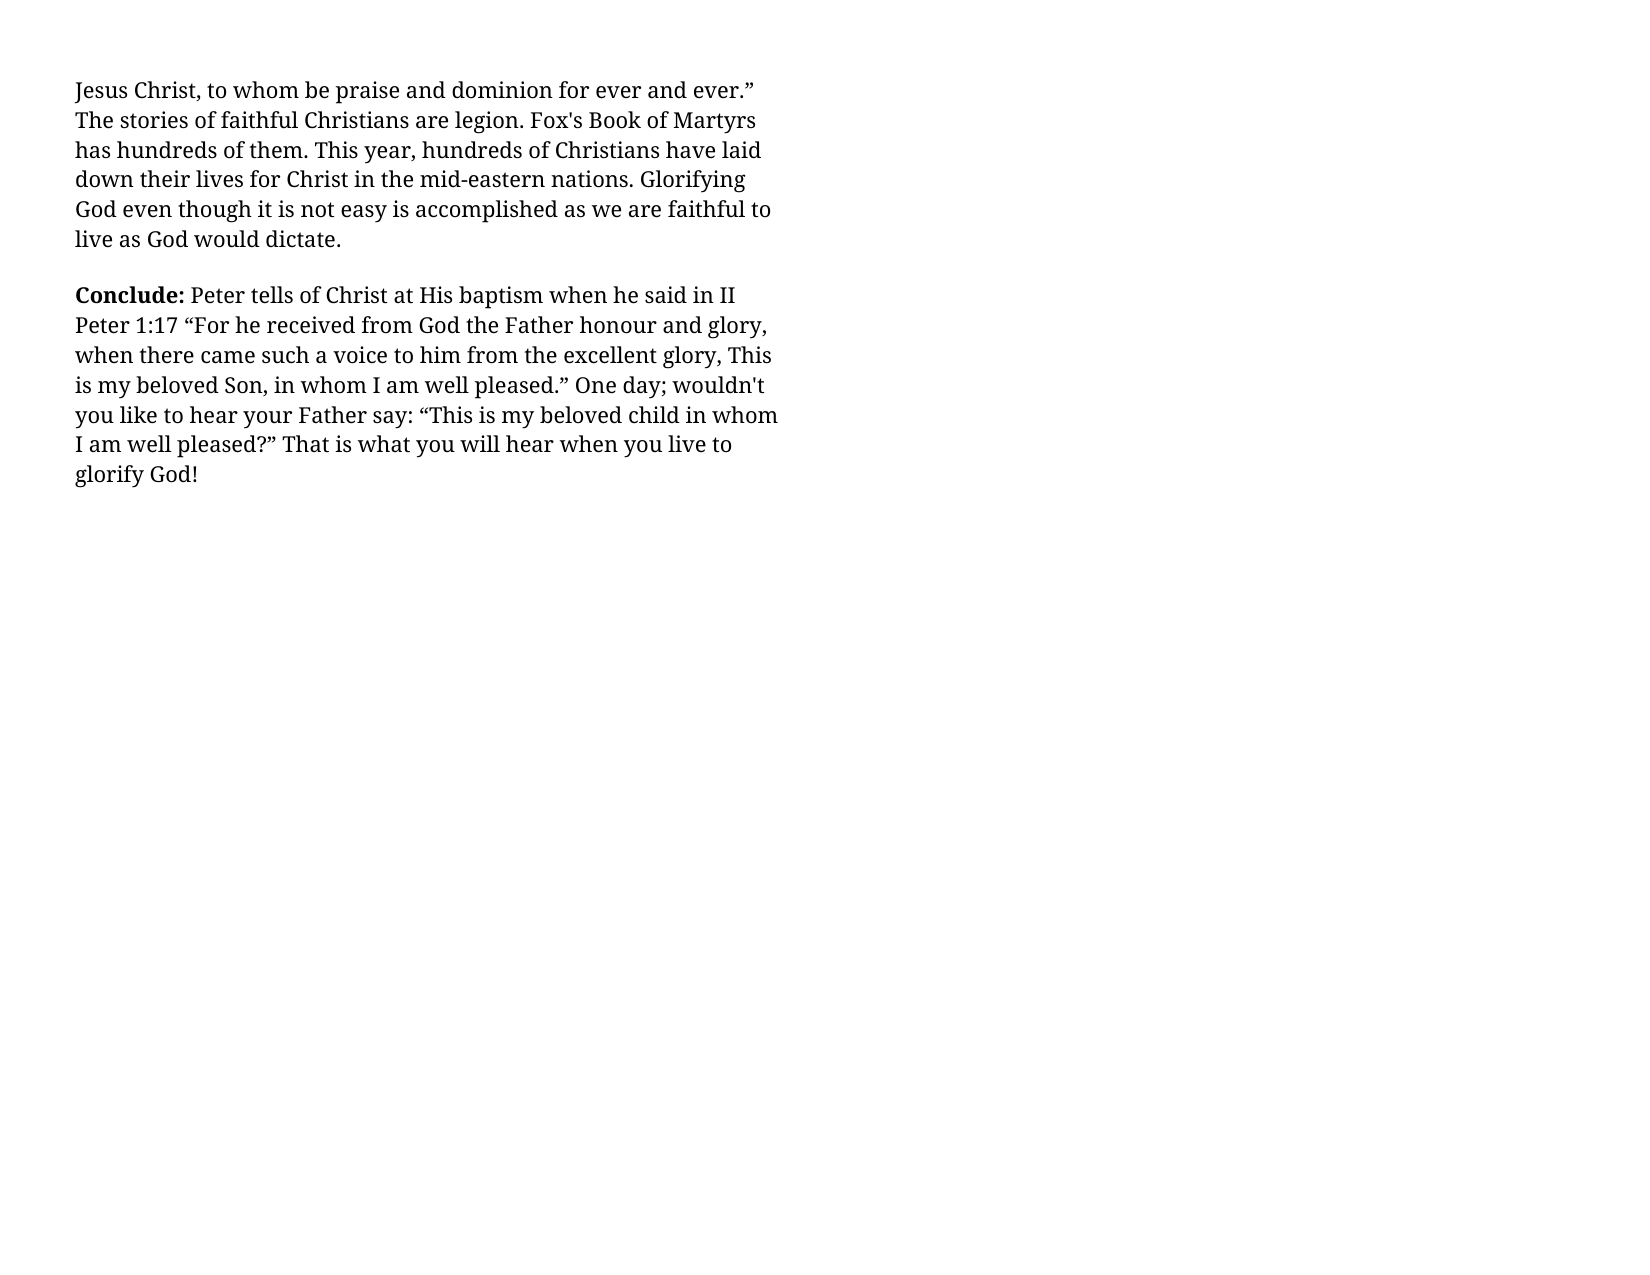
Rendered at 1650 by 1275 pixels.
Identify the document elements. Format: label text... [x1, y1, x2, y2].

text Conclude: Peter tells of Christ at His baptism when he said in II Peter 1:17 “For he received from God the Father honour and glory, when there came such a voice to him from the excellent glory, This is my beloved Son, in whom I am well pleased.” One day; wouldn't you like to hear your Father say: “This is my beloved child in whom I am well pleased?” That is what you will hear when you live to glorify God! [75, 280, 787, 489]
text Jesus Christ, to whom be praise and dominion for ever and ever.” The stories of faithful Christians are legion. Fox's Book of Martyrs has hundreds of them. This year, hundreds of Christians have laid down their lives for Christ in the mid-eastern nations. Glorifying God even though it is not easy is accomplished as we are faithful to live as God would dictate. [75, 75, 787, 254]
